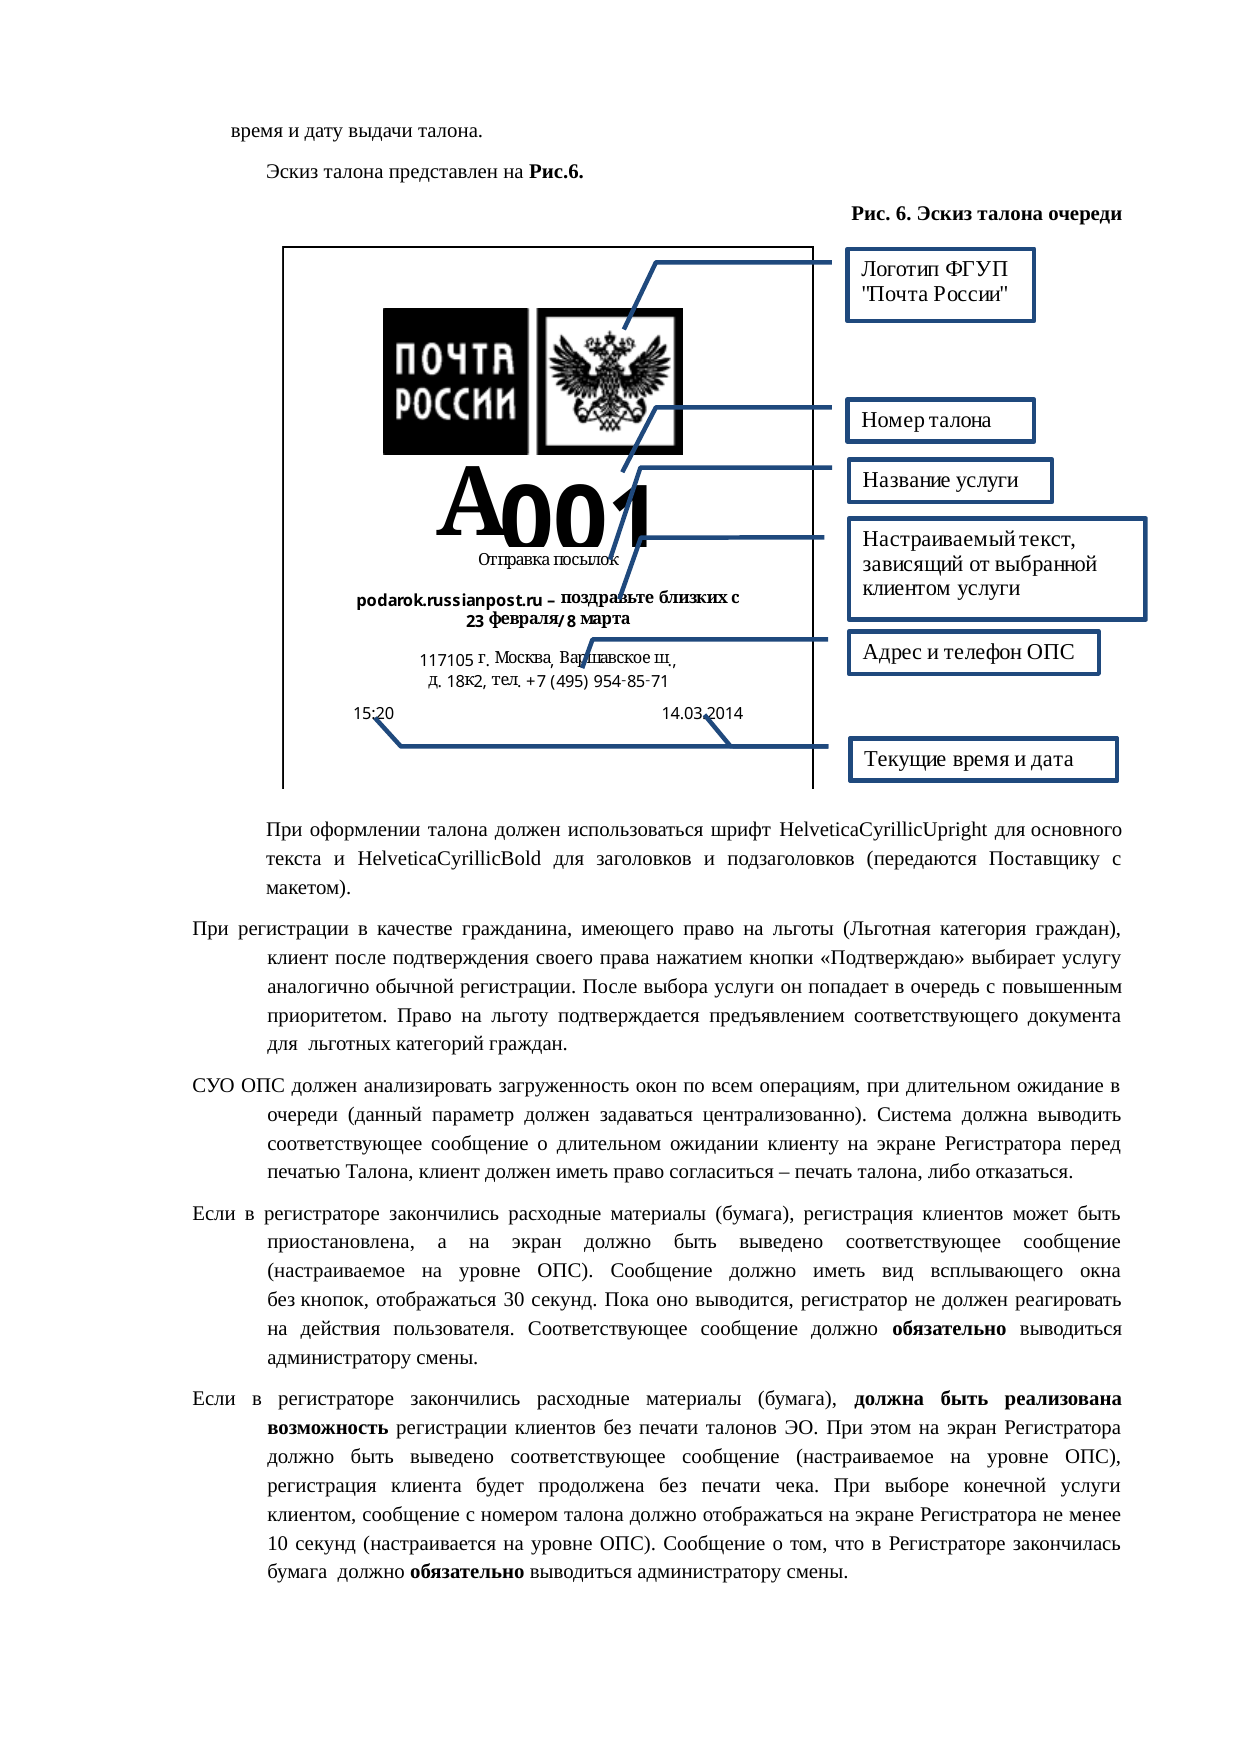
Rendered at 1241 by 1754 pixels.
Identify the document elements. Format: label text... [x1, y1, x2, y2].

text При регистрации в качестве гражданина, имеющего право на льготы (Льготная категория граждан), клиент после подтверждения своего права нажатием кнопки «Подтверждаю» выбирает услугу аналогично обычной регистрации. После выбора услуги он попадает в очередь с повышенным приоритетом. Право на льготу подтверждается предъявлением соответствующего документа для льготных категорий граждан. [192, 916, 1122, 1055]
text Если в регистраторе закончились расходные материалы (бумага), должна быть реализована возможность регистрации клиентов без печати талонов ЭО. При этом на экран Регистратора должно быть выведено соответствующее сообщение (настраиваемое на уровне ОПС), регистрация клиента будет продолжена без печати чека. При выборе конечной услуги клиентом, сообщение с номером талона должно отображаться на экране Регистратора не менее 10 секунд (настраивается на уровне ОПС). Сообщение о том, что в Регистраторе закончилась бумага должно обязательно выводиться администратору смены. [192, 1386, 1122, 1583]
text Эскиз талона представлен на Рис.6. [266, 159, 1122, 183]
text время и дату выдачи талона. [231, 118, 1122, 142]
text При оформлении талона должен использоваться шрифт HelveticaCyrillicUpright для основного текста и HelveticaCyrillicBold для заголовков и подзаголовков (передаются Поставщику с макетом). [266, 817, 1122, 899]
text Если в регистраторе закончились расходные материалы (бумага), регистрация клиентов может быть приостановлена, а на экран должно быть выведено соответствующее сообщение (настраиваемое на уровне ОПС). Сообщение должно иметь вид всплывающего окна без кнопок, отображаться 30 секунд. Пока оно выводится, регистратор не должен реагировать на действия пользователя. Соответствующее сообщение должно обязательно выводиться администратору смены. [192, 1201, 1122, 1369]
text СУО ОПС должен анализировать загруженность окон по всем операциям, при длительном ожидание в очереди (данный параметр должен задаваться централизованно). Система должна выводить соответствующее сообщение о длительном ожидании клиенту на экране Регистратора перед печатью Талона, клиент должен иметь право согласиться – печать талона, либо отказаться. [192, 1073, 1122, 1183]
text Рис. 6. Эскиз талона очереди [118, 201, 1122, 225]
